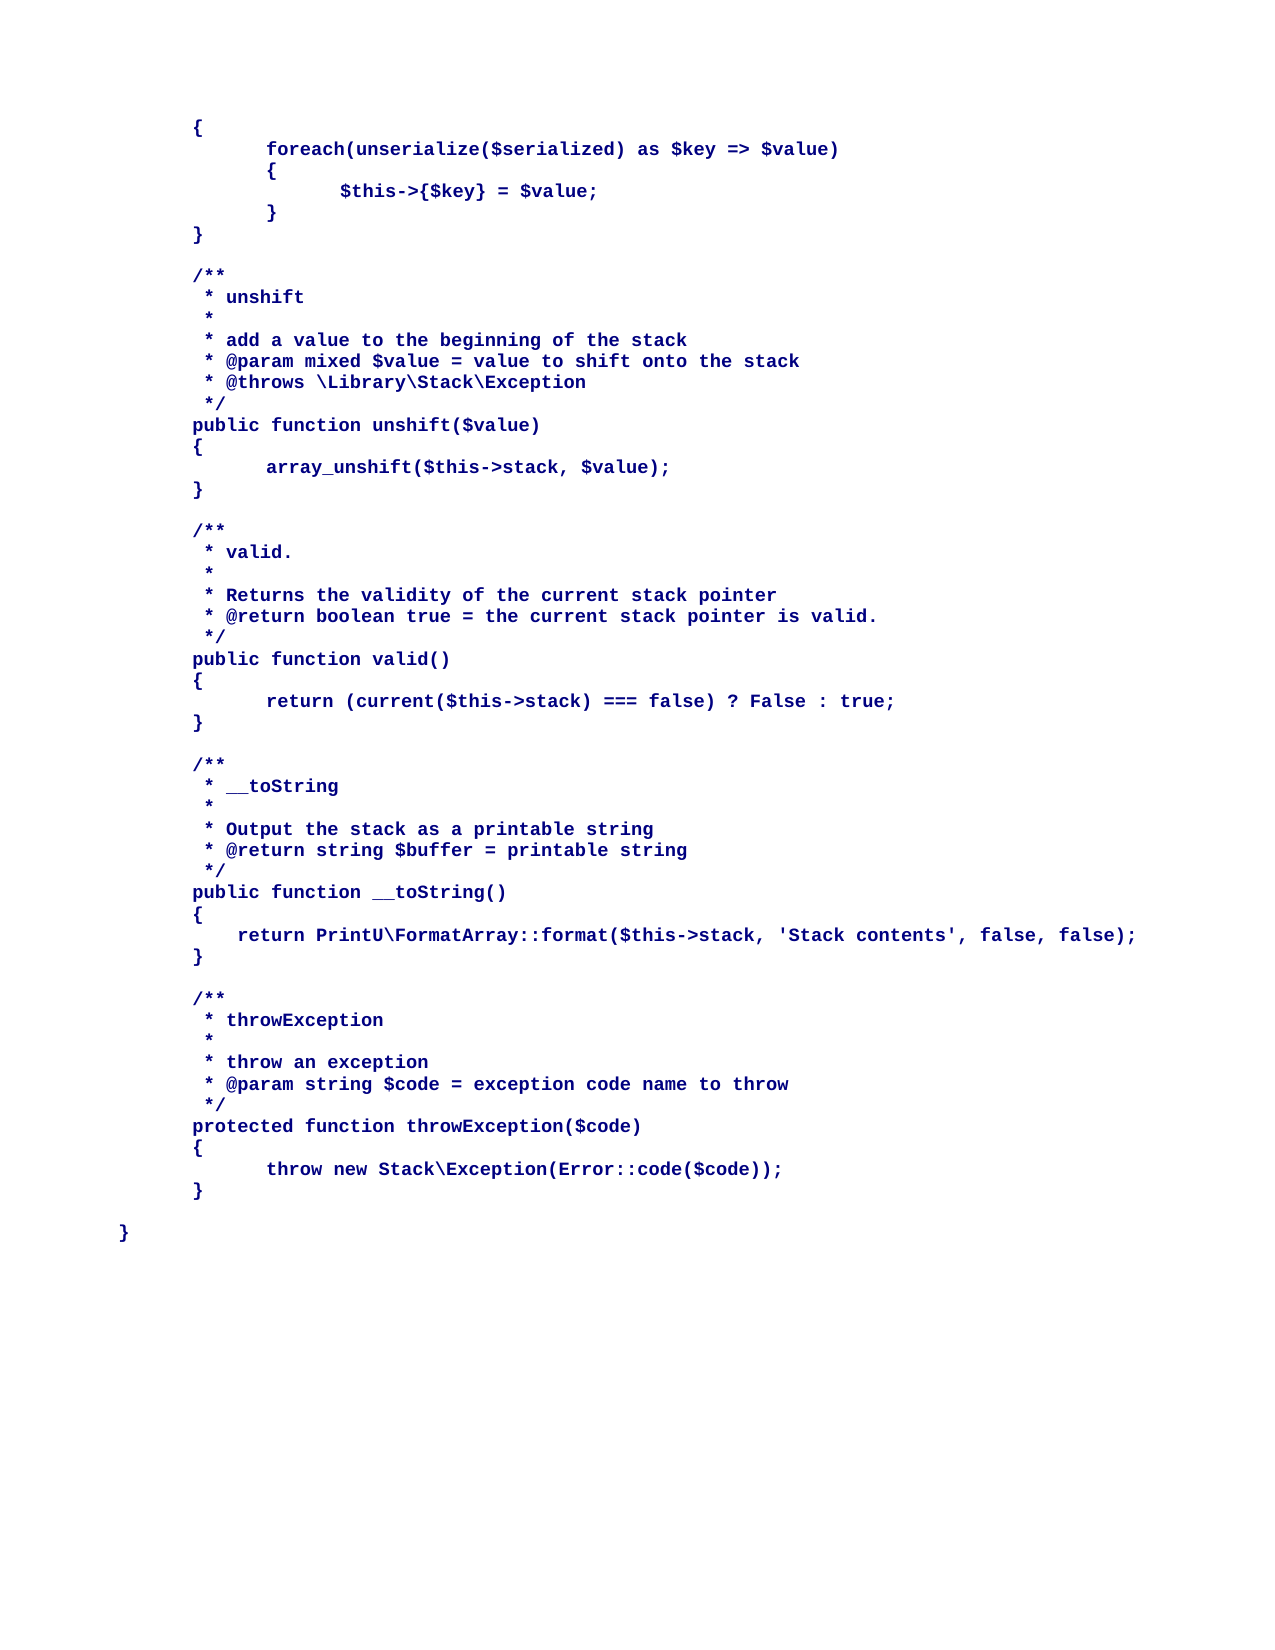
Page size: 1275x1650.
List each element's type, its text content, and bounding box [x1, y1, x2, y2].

text /** [118, 989, 1157, 1011]
text /** [118, 267, 1157, 288]
text * throwException [118, 1011, 1157, 1032]
text } [118, 479, 1157, 501]
text * [118, 798, 1157, 819]
text { [118, 161, 1157, 182]
text } [118, 713, 1157, 734]
text public function valid() [118, 649, 1157, 671]
text * @return boolean true = the current stack pointer is valid. [118, 607, 1157, 628]
text * [118, 1032, 1157, 1053]
text * unshift [118, 288, 1157, 309]
text public function __toString() [118, 883, 1157, 904]
text * [118, 309, 1157, 331]
text { [118, 1138, 1157, 1159]
text } [118, 203, 1157, 224]
text /** [118, 522, 1157, 543]
text * Returns the validity of the current stack pointer [118, 586, 1157, 607]
text } [118, 1223, 1157, 1244]
text throw new Stack\Exception(Error::code($code)); [118, 1159, 1157, 1181]
text * @param mixed $value = value to shift onto the stack [118, 352, 1157, 373]
text */ [118, 628, 1157, 649]
text protected function throwException($code) [118, 1117, 1157, 1138]
text * throw an exception [118, 1053, 1157, 1074]
text * Output the stack as a printable string [118, 819, 1157, 841]
text * valid. [118, 543, 1157, 564]
text $this->{$key} = $value; [118, 182, 1157, 203]
text return (current($this->stack) === false) ? False : true; [118, 692, 1157, 713]
text } [118, 1181, 1157, 1202]
text * @throws \Library\Stack\Exception [118, 373, 1157, 394]
text foreach(unserialize($serialized) as $key => $value) [118, 139, 1157, 161]
text { [118, 437, 1157, 458]
text return PrintU\FormatArray::format($this->stack, 'Stack contents', false, false); [118, 926, 1157, 947]
text * add a value to the beginning of the stack [118, 331, 1157, 352]
text } [118, 947, 1157, 968]
text { [118, 671, 1157, 692]
text * __toString [118, 777, 1157, 798]
text */ [118, 394, 1157, 416]
text public function unshift($value) [118, 416, 1157, 437]
text array_unshift($this->stack, $value); [118, 458, 1157, 479]
text * [118, 564, 1157, 586]
text { [118, 118, 1157, 139]
text */ [118, 862, 1157, 883]
text /** [118, 756, 1157, 777]
text * @param string $code = exception code name to throw [118, 1074, 1157, 1096]
text { [118, 904, 1157, 926]
text } [118, 224, 1157, 246]
text * @return string $buffer = printable string [118, 841, 1157, 862]
text */ [118, 1096, 1157, 1117]
